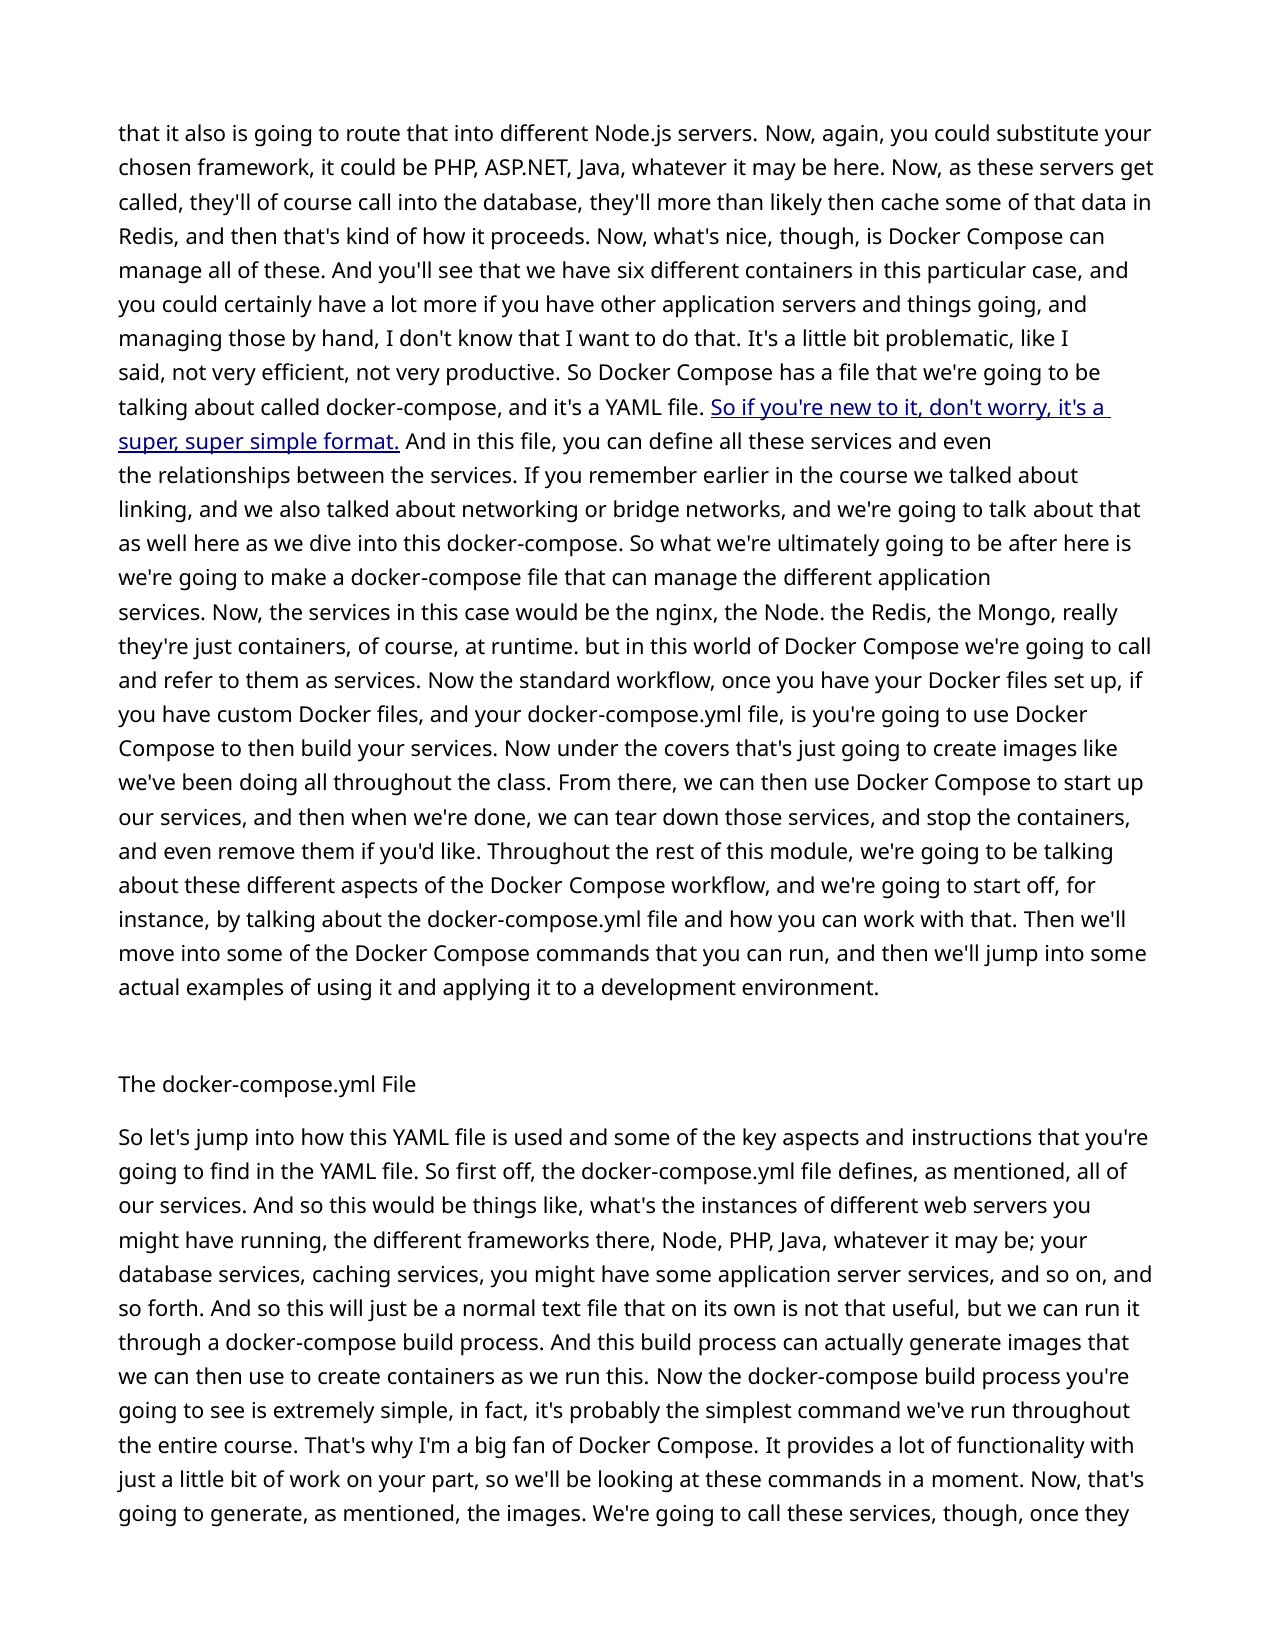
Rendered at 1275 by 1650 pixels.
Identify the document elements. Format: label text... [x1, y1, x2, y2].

text that it also is going to route that into different Node.js servers. Now, again, you could substitute your chosen framework, it could be PHP, ASP.NET, Java, whatever it may be here. Now, as these servers get called, they'll of course call into the database, they'll more than likely then cache some of that data in Redis, and then that's kind of how it proceeds. Now, what's nice, though, is Docker Compose can manage all of these. And you'll see that we have six different containers in this particular case, and you could certainly have a lot more if you have other application servers and things going, and managing those by hand, I don't know that I want to do that. It's a little bit problematic, like I said, not very efficient, not very productive. So Docker Compose has a file that we're going to be talking about called docker‑compose, and it's a YAML file. So if you're new to it, don't worry, it's a super, super simple format. And in this file, you can define all these services and even the relationships between the services. If you remember earlier in the course we talked about linking, and we also talked about networking or bridge networks, and we're going to talk about that as well here as we dive into this docker‑compose. So what we're ultimately going to be after here is we're going to make a docker‑compose file that can manage the different application services. Now, the services in this case would be the nginx, the Node. the Redis, the Mongo, really they're just containers, of course, at runtime. but in this world of Docker Compose we're going to call and refer to them as services. Now the standard workflow, once you have your Docker files set up, if you have custom Docker files, and your docker‑compose.yml file, is you're going to use Docker Compose to then build your services. Now under the covers that's just going to create images like we've been doing all throughout the class. From there, we can then use Docker Compose to start up our services, and then when we're done, we can tear down those services, and stop the containers, and even remove them if you'd like. Throughout the rest of this module, we're going to be talking about these different aspects of the Docker Compose workflow, and we're going to start off, for instance, by talking about the docker‑compose.yml file and how you can work with that. Then we'll move into some of the Docker Compose commands that you can run, and then we'll jump into some actual examples of using it and applying it to a development environment. [118, 118, 1157, 1002]
text So let's jump into how this YAML file is used and some of the key aspects and instructions that you're going to find in the YAML file. So first off, the docker‑compose.yml file defines, as mentioned, all of our services. And so this would be things like, what's the instances of different web servers you might have running, the different frameworks there, Node, PHP, Java, whatever it may be; your database services, caching services, you might have some application server services, and so on, and so forth. And so this will just be a normal text file that on its own is not that useful, but we can run it through a docker‑compose build process. And this build process can actually generate images that we can then use to create containers as we run this. Now the docker‑compose build process you're going to see is extremely simple, in fact, it's probably the simplest command we've run throughout the entire course. That's why I'm a big fan of Docker Compose. It provides a lot of functionality with just a little bit of work on your part, so we'll be looking at these commands in a moment. Now, that's going to generate, as mentioned, the images. We're going to call these services, though, once they [118, 1122, 1157, 1528]
subtitle The docker-compose.yml File [118, 1069, 1157, 1099]
